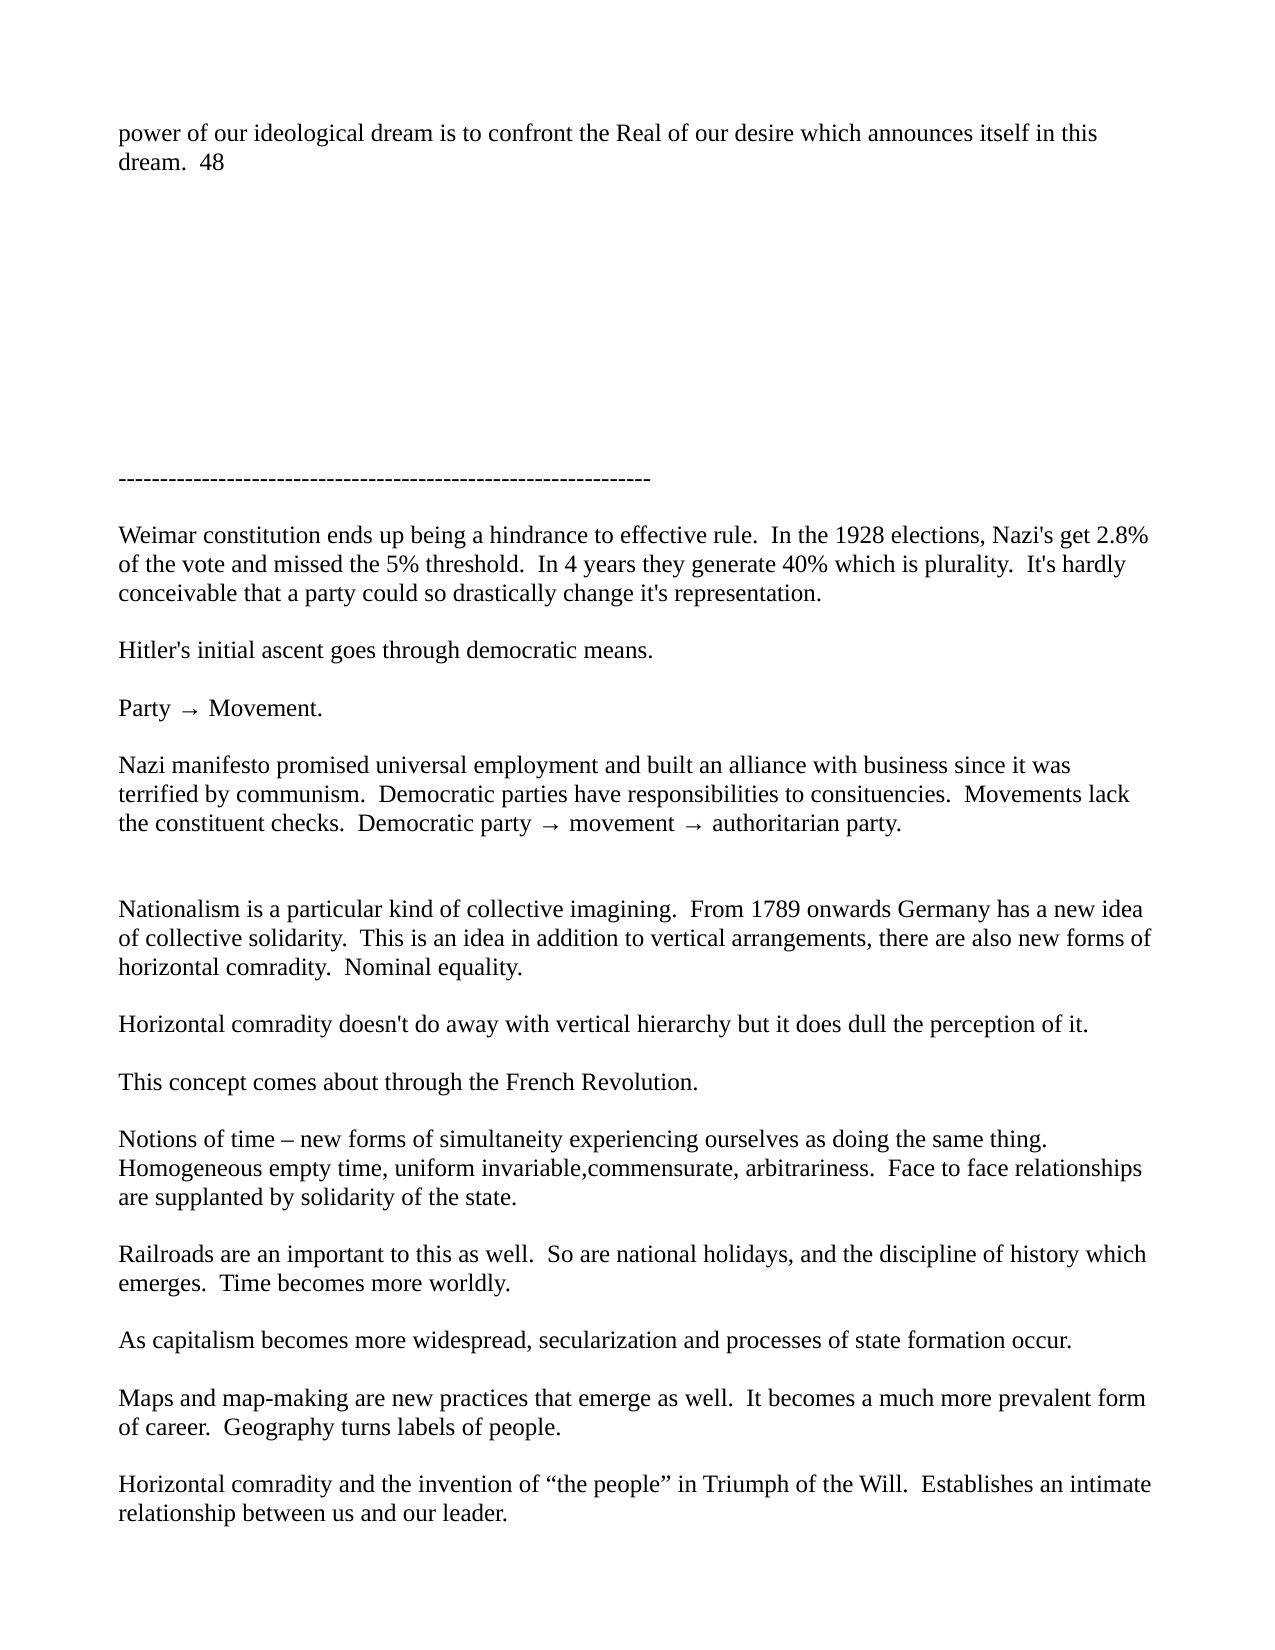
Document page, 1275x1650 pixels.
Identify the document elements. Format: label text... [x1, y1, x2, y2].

text Nationalism is a particular kind of collective imagining. From 1789 onwards Germany has a new idea of collective solidarity. This is an idea in addition to vertical arrangements, there are also new forms of horizontal comradity. Nominal equality. [118, 894, 1157, 981]
text Hitler's initial ascent goes through democratic means. [118, 636, 1157, 664]
text Party → Movement. [118, 693, 1157, 722]
text As capitalism becomes more widespread, secularization and processes of state formation occur. [118, 1326, 1157, 1354]
text Railroads are an important to this as well. So are national holidays, and the discipline of history which emerges. Time becomes more worldly. [118, 1239, 1157, 1297]
text power of our ideological dream is to confront the Real of our desire which announces itself in this dream. 48 [118, 118, 1157, 176]
text This concept comes about through the French Revolution. [118, 1067, 1157, 1096]
text Maps and map-making are new practices that emerge as well. It becomes a much more prevalent form of career. Geography turns labels of people. [118, 1383, 1157, 1441]
text Horizontal comradity doesn't do away with vertical hierarchy but it does dull the perception of it. [118, 1009, 1157, 1038]
text Notions of time – new forms of simultaneity experiencing ourselves as doing the same thing. Homogeneous empty time, uniform invariable,commensurate, arbitrariness. Face to face relationships are supplanted by solidarity of the state. [118, 1124, 1157, 1211]
text Horizontal comradity and the invention of “the people” in Triumph of the Will. Establishes an intimate relationship between us and our leader. [118, 1469, 1157, 1527]
text Weimar constitution ends up being a hindrance to effective rule. In the 1928 elections, Nazi's get 2.8% of the vote and missed the 5% threshold. In 4 years they generate 40% which is plurality. It's hardly conceivable that a party could so drastically change it's representation. [118, 521, 1157, 607]
text Nazi manifesto promised universal employment and built an alliance with business since it was terrified by communism. Democratic parties have responsibilities to consituencies. Movements lack the constituent checks. Democratic party → movement → authoritarian party. [118, 751, 1157, 837]
text ---------------------------------------------------------------- [118, 463, 1157, 492]
